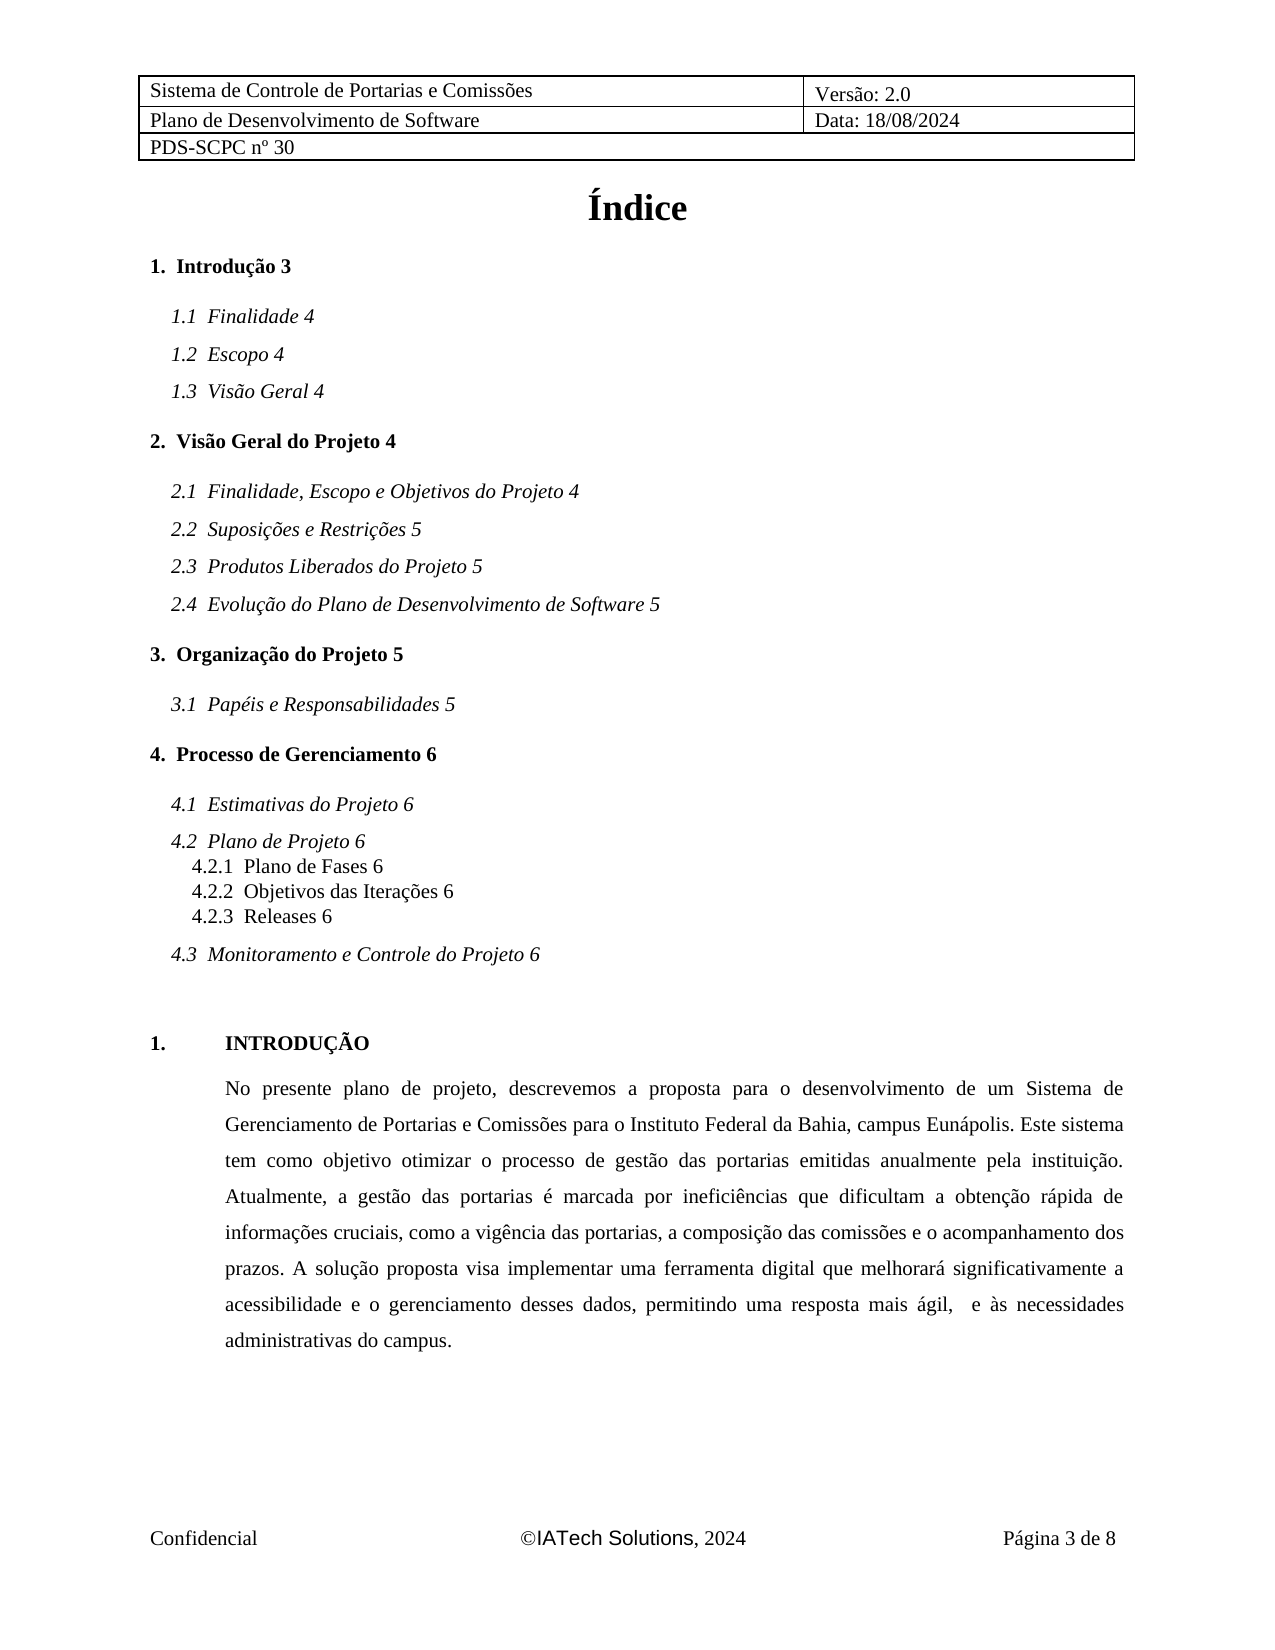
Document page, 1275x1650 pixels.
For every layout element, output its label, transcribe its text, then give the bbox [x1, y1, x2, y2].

text 4.2.3 Releases 6 [192, 903, 1125, 928]
text 2.3 Produtos Liberados do Projeto 5 [171, 553, 1125, 578]
text 2.4 Evolução do Plano de Desenvolvimento de Software 5 [171, 591, 1125, 616]
text 4.3 Monitoramento e Controle do Projeto 6 [171, 941, 1125, 966]
text 4.2 Plano de Projeto 6 [171, 828, 1125, 853]
text 4.1 Estimativas do Projeto 6 [171, 791, 1125, 816]
text 2.1 Finalidade, Escopo e Objetivos do Projeto 4 [171, 478, 1125, 503]
text 3.1 Papéis e Responsabilidades 5 [171, 691, 1125, 716]
text 1.3 Visão Geral 4 [171, 378, 1125, 403]
text 4.2.1 Plano de Fases 6 [192, 853, 1125, 878]
text 3. Organização do Projeto 5 [150, 641, 1125, 666]
text 4. Processo de Gerenciamento 6 [150, 741, 1125, 766]
subtitle Introdução [150, 1030, 1125, 1055]
text 1. Introdução 3 [150, 253, 1125, 278]
text No presente plano de projeto, descrevemos a proposta para o desenvolvimento de um Sistema de Gerenciamento de Portarias e Comissões para o Instituto Federal da Bahia, campus Eunápolis. Este sistema tem como objetivo otimizar o processo de gestão das portarias emitidas anualmente pela instituição. Atualmente, a gestão das portarias é marcada por ineficiências que dificultam a obtenção rápida de informações cruciais, como a vigência das portarias, a composição das comissões e o acompanhamento dos prazos. A solução proposta visa implementar uma ferramenta digital que melhorará significativamente a acessibilidade e o gerenciamento desses dados, permitindo uma resposta mais ágil, e às necessidades administrativas do campus. [225, 1075, 1125, 1352]
text 1.1 Finalidade 4 [171, 303, 1125, 328]
text 1.2 Escopo 4 [171, 341, 1125, 366]
text 2. Visão Geral do Projeto 4 [150, 428, 1125, 453]
text 2.2 Suposições e Restrições 5 [171, 516, 1125, 541]
text 4.2.2 Objetivos das Iterações 6 [192, 878, 1125, 903]
subtitle Índice [150, 185, 1125, 228]
